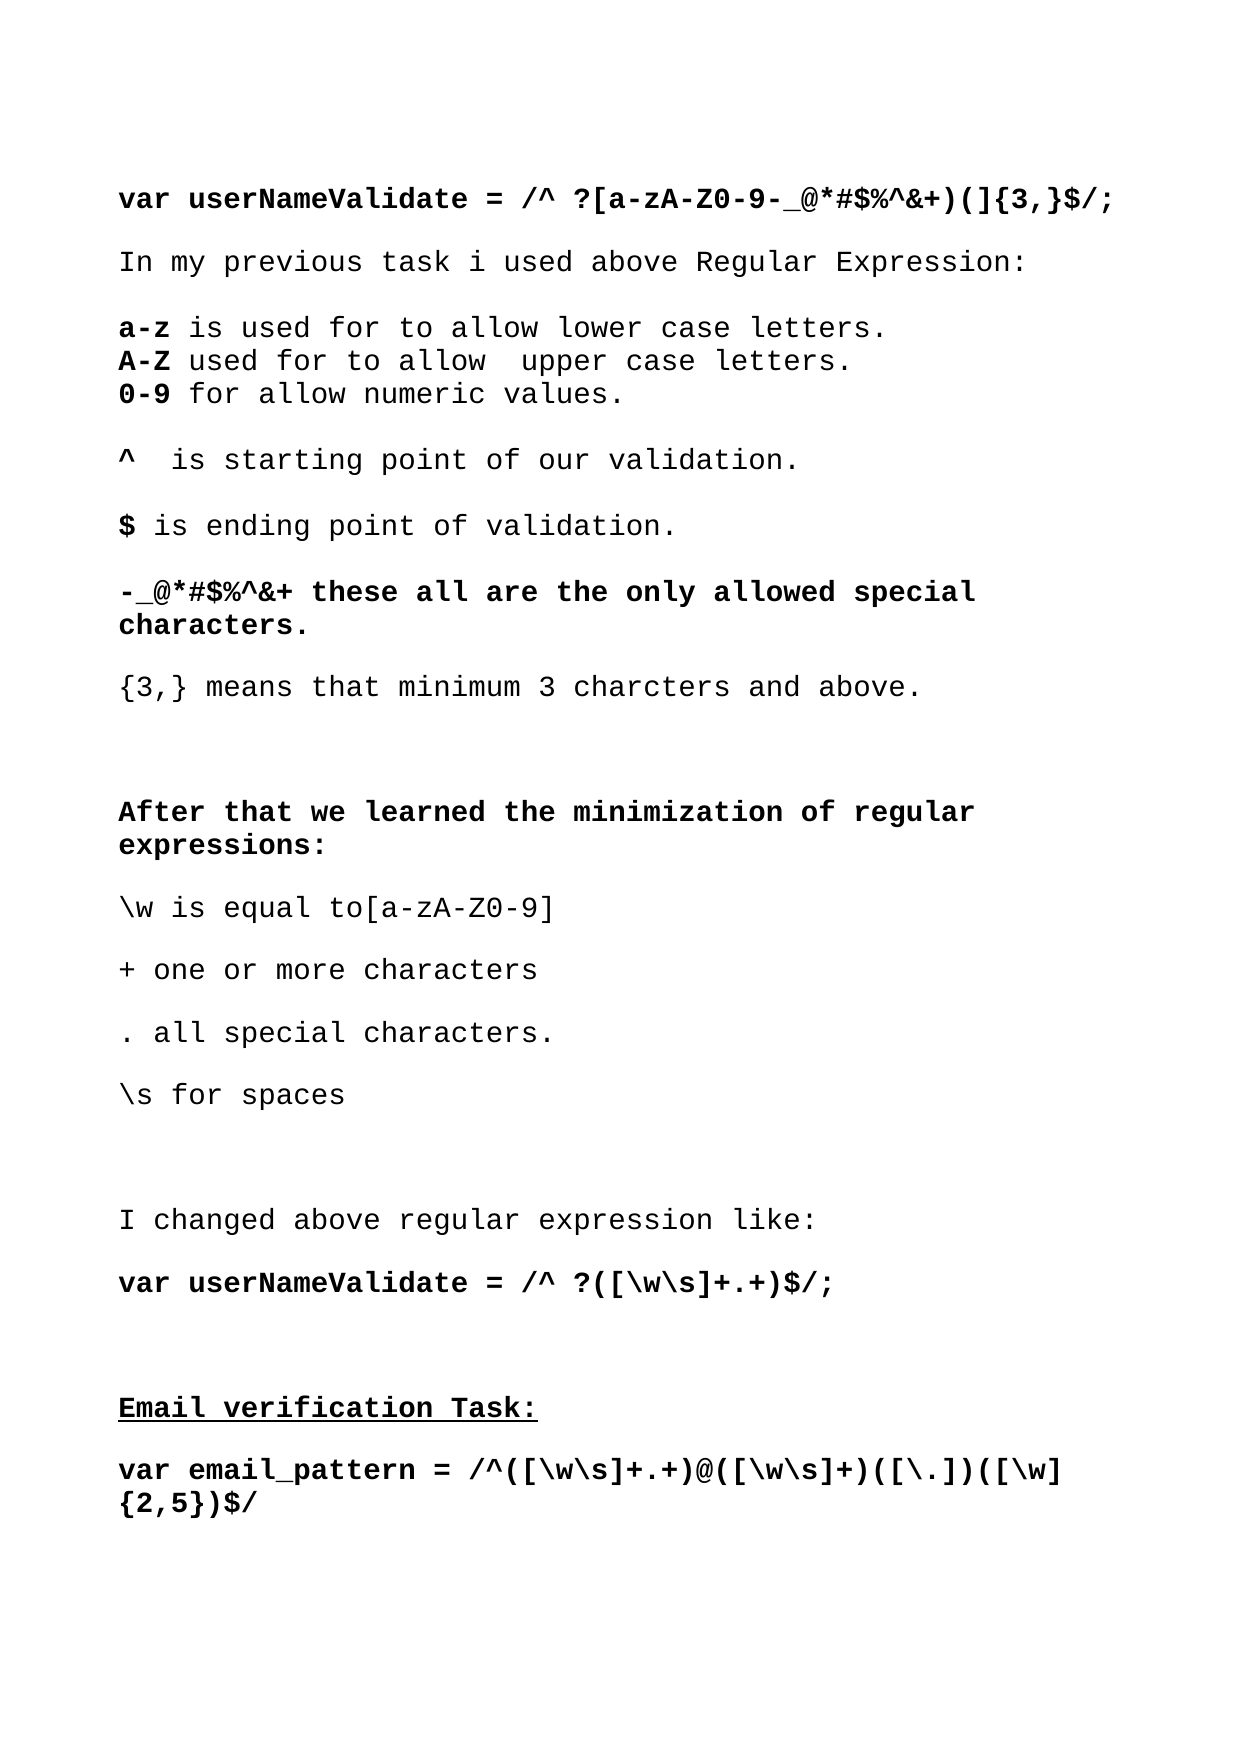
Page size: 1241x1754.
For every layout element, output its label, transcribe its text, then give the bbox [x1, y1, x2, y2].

text In my previous task i used above Regular Expression: [118, 247, 1122, 280]
text {3,} means that minimum 3 charcters and above. [118, 672, 1122, 705]
text -_@*#$%^&+ these all are the only allowed special characters. [118, 577, 1122, 643]
text \s for spaces [118, 1080, 1122, 1113]
text a-z is used for to allow lower case letters. [118, 313, 1122, 346]
text ^ is starting point of our validation. [118, 445, 1122, 478]
text . all special characters. [118, 1018, 1122, 1051]
text var email_pattern = /^([\w\s]+.+)@([\w\s]+)([\.])([\w]{2,5})$/ [118, 1455, 1122, 1521]
text \w is equal to[a-zA-Z0-9] [118, 893, 1122, 926]
text I changed above regular expression like: [118, 1205, 1122, 1238]
text var userNameValidate = /^ ?([\w\s]+.+)$/; [118, 1268, 1122, 1301]
text Email verification Task: [118, 1393, 1122, 1426]
text 0-9 for allow numeric values. [118, 379, 1122, 412]
text After that we learned the minimization of regular expressions: [118, 797, 1122, 863]
text $ is ending point of validation. [118, 511, 1122, 544]
text var userNameValidate = /^ ?[a-zA-Z0-9-_@*#$%^&+)(]{3,}$/; [118, 184, 1122, 217]
text + one or more characters [118, 955, 1122, 988]
text A-Z used for to allow upper case letters. [118, 346, 1122, 379]
